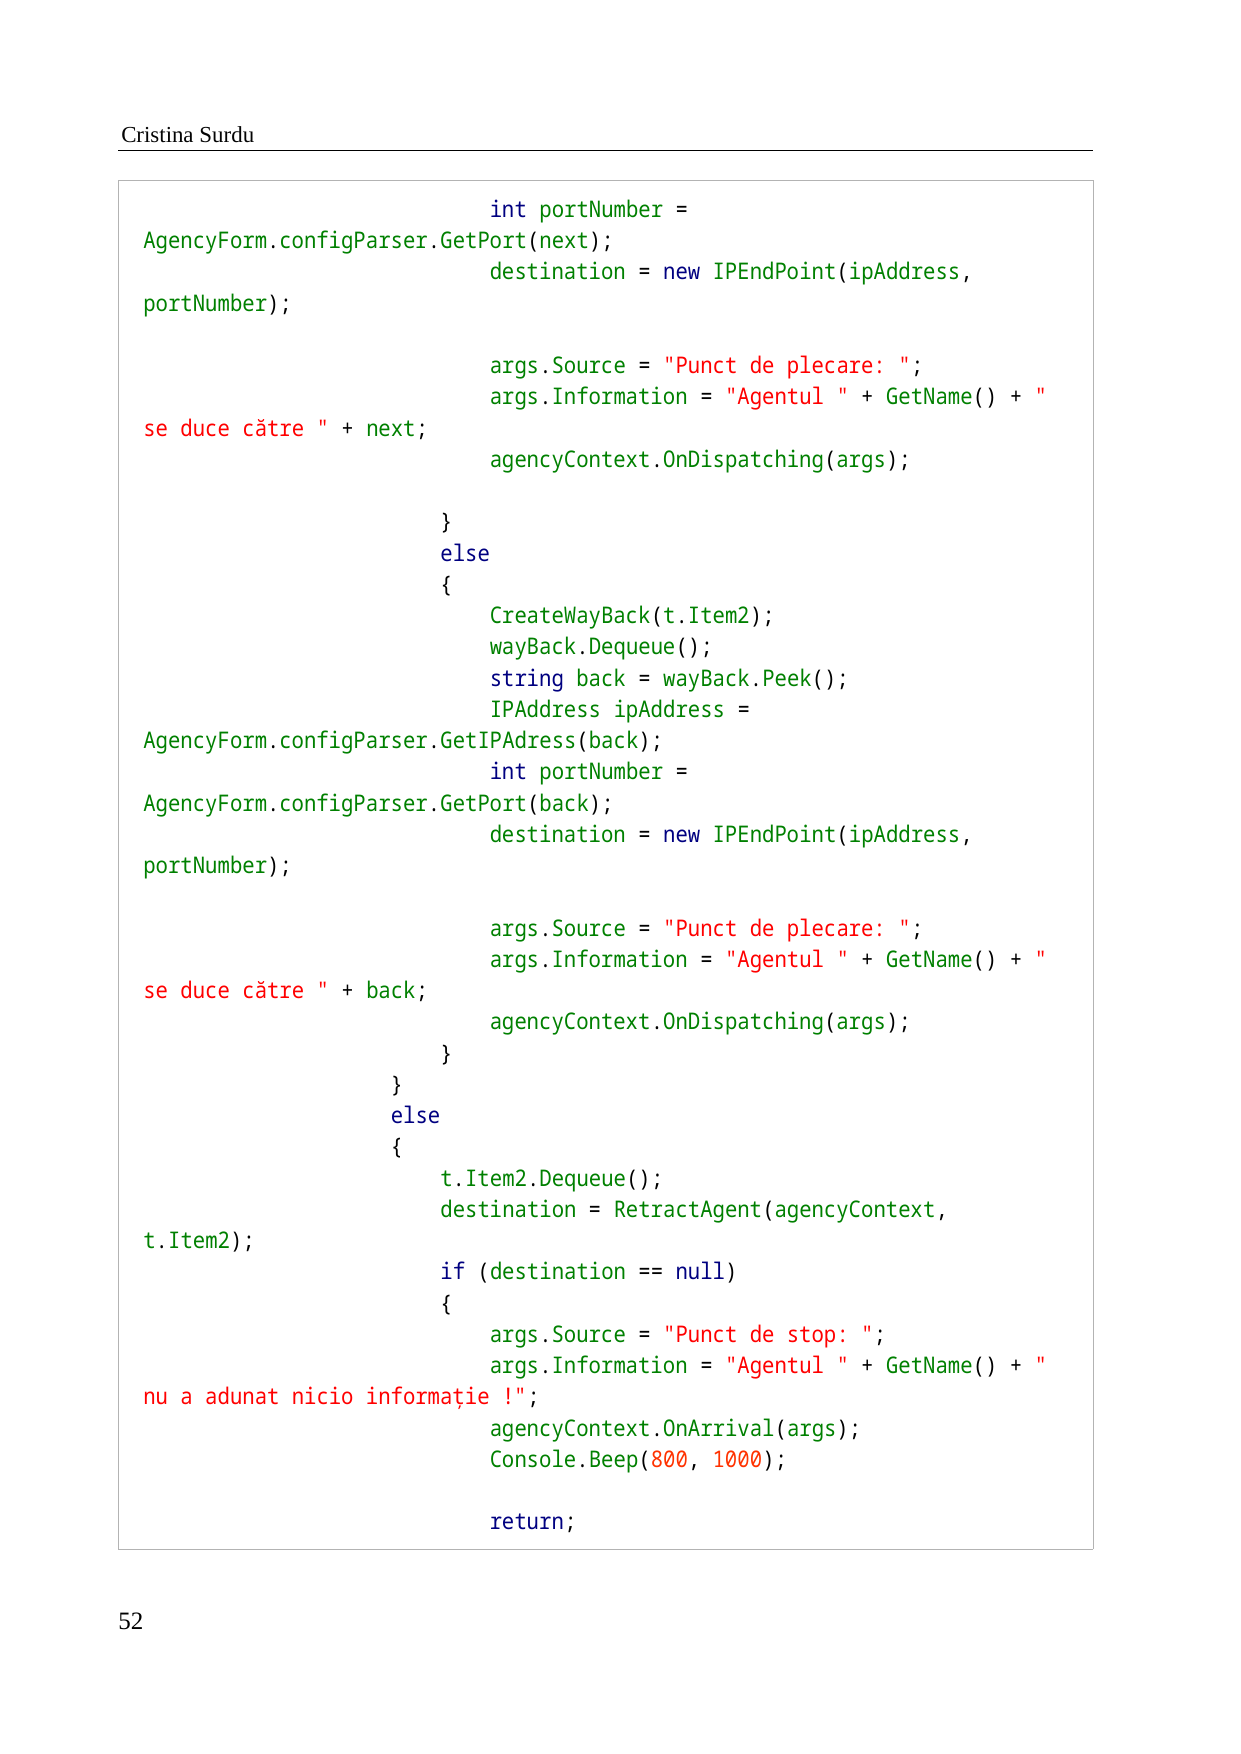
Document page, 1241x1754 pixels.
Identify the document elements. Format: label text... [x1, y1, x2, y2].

text } [119, 1024, 1093, 1055]
text Console.Beep(800, 1000); [119, 1430, 1093, 1474]
text else [119, 524, 1093, 555]
text CreateWayBack(t.Item2); [119, 586, 1093, 618]
text destination = new IPEndPoint(ipAddress, portNumber); [119, 805, 1093, 880]
text int portNumber = AgencyForm.configParser.GetPort(next); [119, 181, 1093, 243]
text args.Information = "Agentul " + GetName() + " se duce către " + next; [119, 368, 1093, 430]
text destination = RetractAgent(agencyContext, t.Item2); [119, 1180, 1093, 1243]
text return; [119, 1493, 1093, 1549]
text agencyContext.OnDispatching(args); [119, 430, 1093, 474]
text args.Information = "Agentul " + GetName() + " nu a adunat nicio informație !"; [119, 1336, 1093, 1399]
text agencyContext.OnArrival(args); [119, 1399, 1093, 1430]
text } [119, 493, 1093, 524]
text } [119, 1055, 1093, 1086]
text destination = new IPEndPoint(ipAddress, portNumber); [119, 243, 1093, 318]
text else [119, 1086, 1093, 1118]
text { [119, 555, 1093, 586]
text { [119, 1118, 1093, 1149]
text wayBack.Dequeue(); [119, 618, 1093, 649]
text t.Item2.Dequeue(); [119, 1149, 1093, 1180]
text int portNumber = AgencyForm.configParser.GetPort(back); [119, 743, 1093, 805]
text args.Source = "Punct de plecare: "; [119, 336, 1093, 368]
text IPAddress ipAddress = AgencyForm.configParser.GetIPAdress(back); [119, 680, 1093, 743]
text string back = wayBack.Peek(); [119, 649, 1093, 680]
text if (destination == null) [119, 1243, 1093, 1274]
text args.Information = "Agentul " + GetName() + " se duce către " + back; [119, 930, 1093, 993]
text args.Source = "Punct de stop: "; [119, 1305, 1093, 1336]
text agencyContext.OnDispatching(args); [119, 993, 1093, 1024]
text { [119, 1274, 1093, 1305]
text args.Source = "Punct de plecare: "; [119, 899, 1093, 930]
